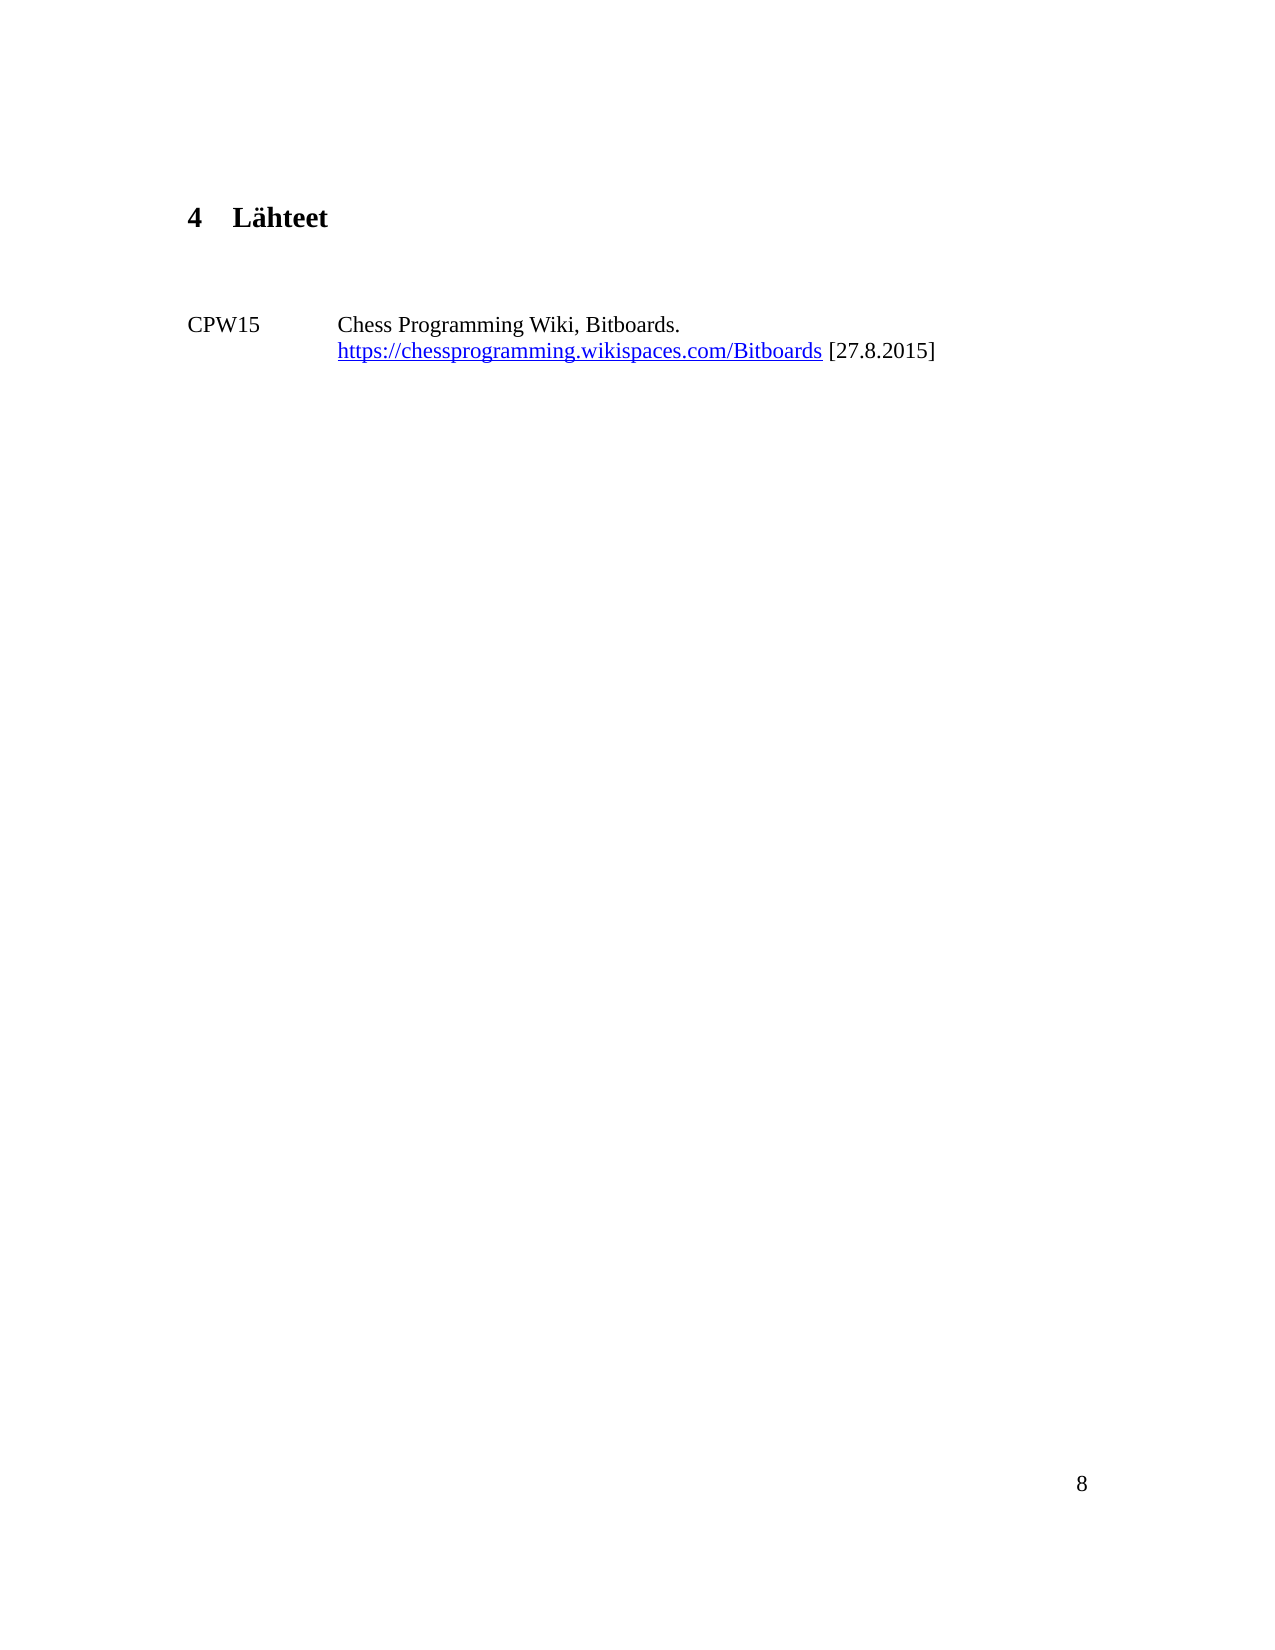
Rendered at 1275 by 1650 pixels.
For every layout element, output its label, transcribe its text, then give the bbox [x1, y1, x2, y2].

text CPW15 Chess Programming Wiki, Bitboards. https://chessprogramming.wikispaces.com/Bitboards [27.8.2015] [187, 311, 1087, 363]
subtitle Lähteet [187, 200, 1087, 233]
